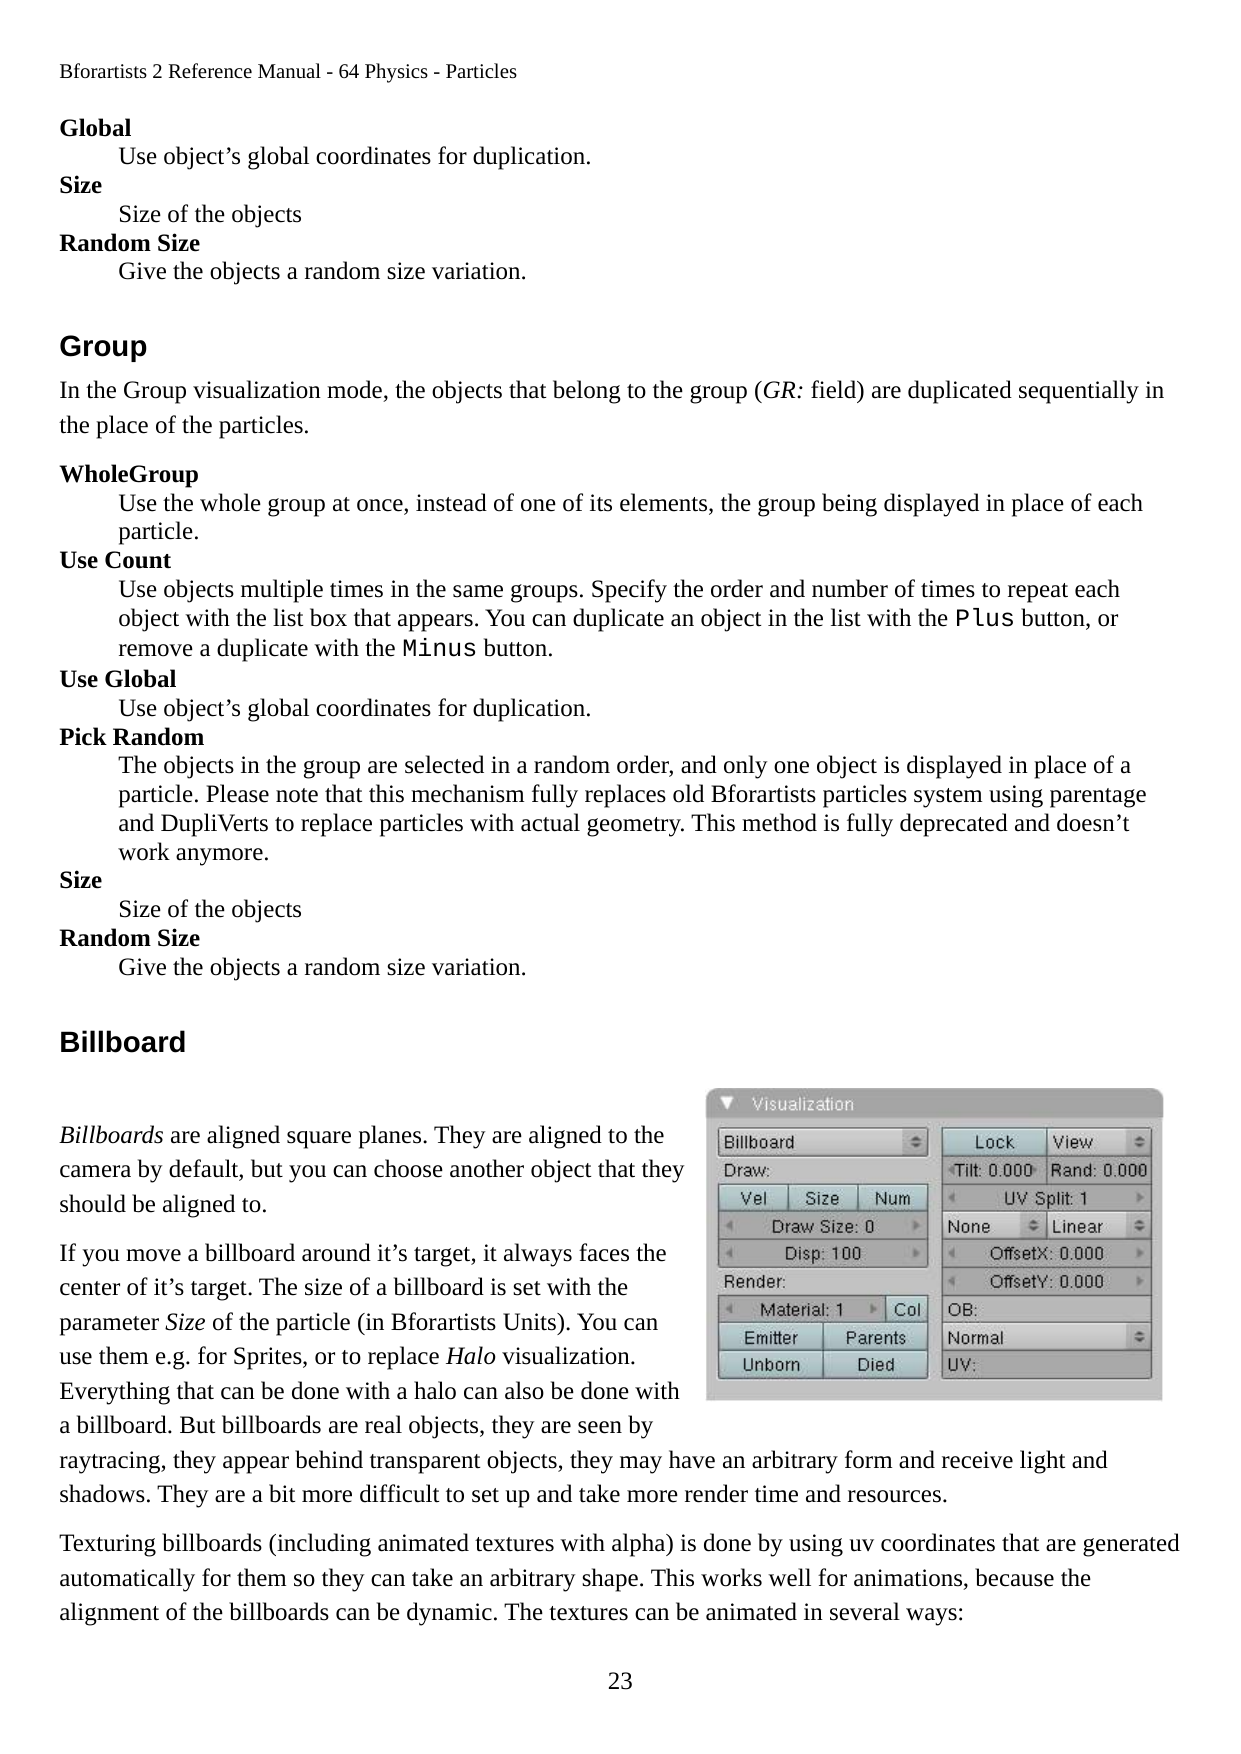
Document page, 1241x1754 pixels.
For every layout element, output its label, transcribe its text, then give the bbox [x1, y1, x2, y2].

text Texturing billboards (including animated textures with alpha) is done by using uv coordinates that are generated automatically for them so they can take an arbitrary shape. This works well for animations, because the alignment of the billboards can be dynamic. The textures can be animated in several ways: [59, 1528, 1181, 1626]
list Size of the objects [118, 199, 1181, 228]
list Give the objects a random size variation. [118, 952, 1181, 981]
list Give the objects a random size variation. [118, 256, 1181, 285]
list The objects in the group are selected in a random order, and only one object is displayed in place of a particle. Please note that this mechanism fully replaces old Bforartists particles system using parentage and DupliVerts to replace particles with actual geometry. This method is fully deprecated and doesn’t work anymore. [118, 751, 1181, 866]
subtitle Random Size [59, 923, 1181, 952]
subtitle Global [59, 113, 1181, 141]
subtitle WholeGroup [59, 459, 1181, 488]
list Use object’s global coordinates for duplication. [118, 693, 1181, 722]
text Billboards are aligned square planes. They are aligned to the camera by default, but you can choose another object that they should be aligned to. [59, 1120, 687, 1218]
subtitle Billboard [59, 1025, 1181, 1058]
list Use objects multiple times in the same groups. Specify the order and number of times to repeat each object with the list box that appears. You can duplicate an object in the list with the Plus button, or remove a duplicate with the Minus button. [118, 574, 1181, 664]
subtitle Pick Random [59, 722, 1181, 751]
list Use object’s global coordinates for duplication. [118, 141, 1181, 170]
text In the Group visualization mode, the objects that belong to the group (GR: field) are duplicated sequentially in the place of the particles. [59, 375, 1181, 439]
list Use the whole group at once, instead of one of its elements, the group being displayed in place of each particle. [118, 488, 1181, 545]
picture [705, 1088, 1164, 1402]
subtitle Size [59, 866, 1181, 894]
text If you move a billboard around it’s target, it always faces the center of it’s target. The size of a billboard is set with the parameter Size of the particle (in Bforartists Units). You can use them e.g. for Sprites, or to replace Halo visualization. Everything that can be done with a halo can also be done with a billboard. But billboards are real objects, they are seen by raytracing, they appear behind transparent objects, they may have an arbitrary form and receive light and shadows. They are a bit more difficult to set up and take more render time and resources. [59, 1238, 1181, 1508]
subtitle Use Count [59, 545, 1181, 574]
subtitle Random Size [59, 228, 1181, 256]
subtitle Group [59, 329, 1181, 363]
subtitle Size [59, 170, 1181, 199]
list Size of the objects [118, 894, 1181, 923]
subtitle Use Global [59, 664, 1181, 693]
